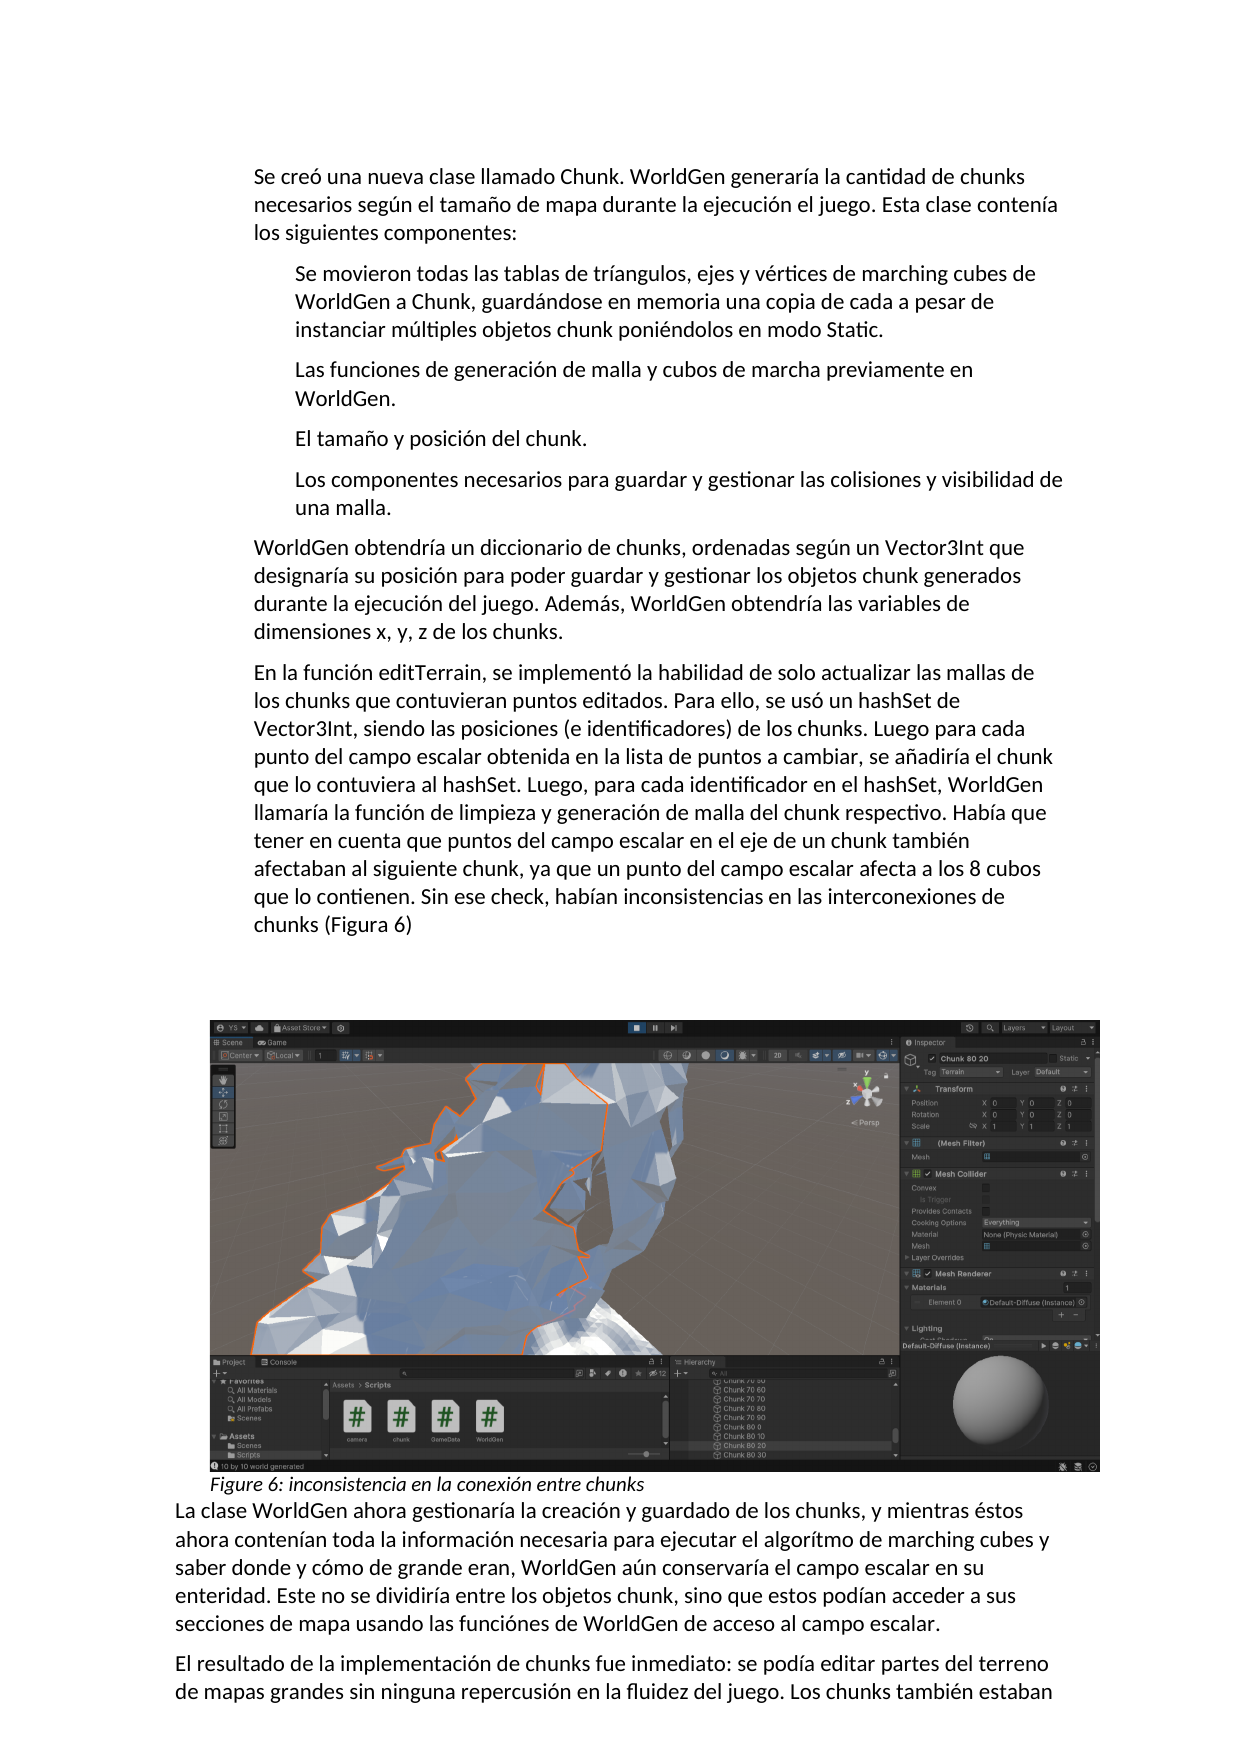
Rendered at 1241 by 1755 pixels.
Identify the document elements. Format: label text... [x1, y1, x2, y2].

list Se movieron todas las tablas de tríangulos, ejes y vértices de marching cubes de WorldGen a Chunk, guardándose en memoria una copia de cada a pesar de instanciar múltiples objetos chunk poniéndolos en modo Static. [253, 259, 1065, 343]
text Figure 6: inconsistencia en la conexión entre chunks [210, 1472, 1100, 1497]
list Se creó una nueva clase llamado Chunk. WorldGen generaría la cantidad de chunks necesarios según el tamaño de mapa durante la ejecución el juego. Esta clase contenía los siguientes componentes: [212, 162, 1065, 247]
picture [209, 1020, 1100, 1472]
list Las funciones de generación de malla y cubos de marcha previamente en WorldGen. [253, 356, 1065, 412]
text La clase WorldGen ahora gestionaría la creación y guardado de los chunks, y mientras éstos ahora contenían toda la información necesaria para ejecutar el algorítmo de marching cubes y saber donde y cómo de grande eran, WorldGen aún conservaría el campo escalar en su enteridad. Este no se dividiría entre los objetos chunk, sino que estos podían acceder a sus secciones de mapa usando las funciónes de WorldGen de acceso al campo escalar. [175, 991, 1100, 1637]
list Los componentes necesarios para guardar y gestionar las colisiones y visibilidad de una malla. [253, 465, 1065, 521]
list En la función editTerrain, se implementó la habilidad de solo actualizar las mallas de los chunks que contuvieran puntos editados. Para ello, se usó un hashSet de Vector3Int, siendo las posiciones (e identificadores) de los chunks. Luego para cada punto del campo escalar obtenida en la lista de puntos a cambiar, se añadiría el chunk que lo contuviera al hashSet. Luego, para cada identificador en el hashSet, WorldGen llamaría la función de limpieza y generación de malla del chunk respectivo. Había que tener en cuenta que puntos del campo escalar en el eje de un chunk también afectaban al siguiente chunk, ya que un punto del campo escalar afecta a los 8 cubos que lo contienen. Sin ese check, habían inconsistencias en las interconexiones de chunks (Figura 6) [212, 658, 1065, 938]
text El resultado de la implementación de chunks fue inmediato: se podía editar partes del terreno de mapas grandes sin ninguna repercusión en la fluidez del juego. Los chunks también estaban [175, 1649, 1065, 1705]
list El tamaño y posición del chunk. [253, 424, 1065, 452]
list WorldGen obtendría un diccionario de chunks, ordenadas según un Vector3Int que designaría su posición para poder guardar y gestionar los objetos chunk generados durante la ejecución del juego. Además, WorldGen obtendría las variables de dimensiones x, y, z de los chunks. [212, 533, 1065, 645]
